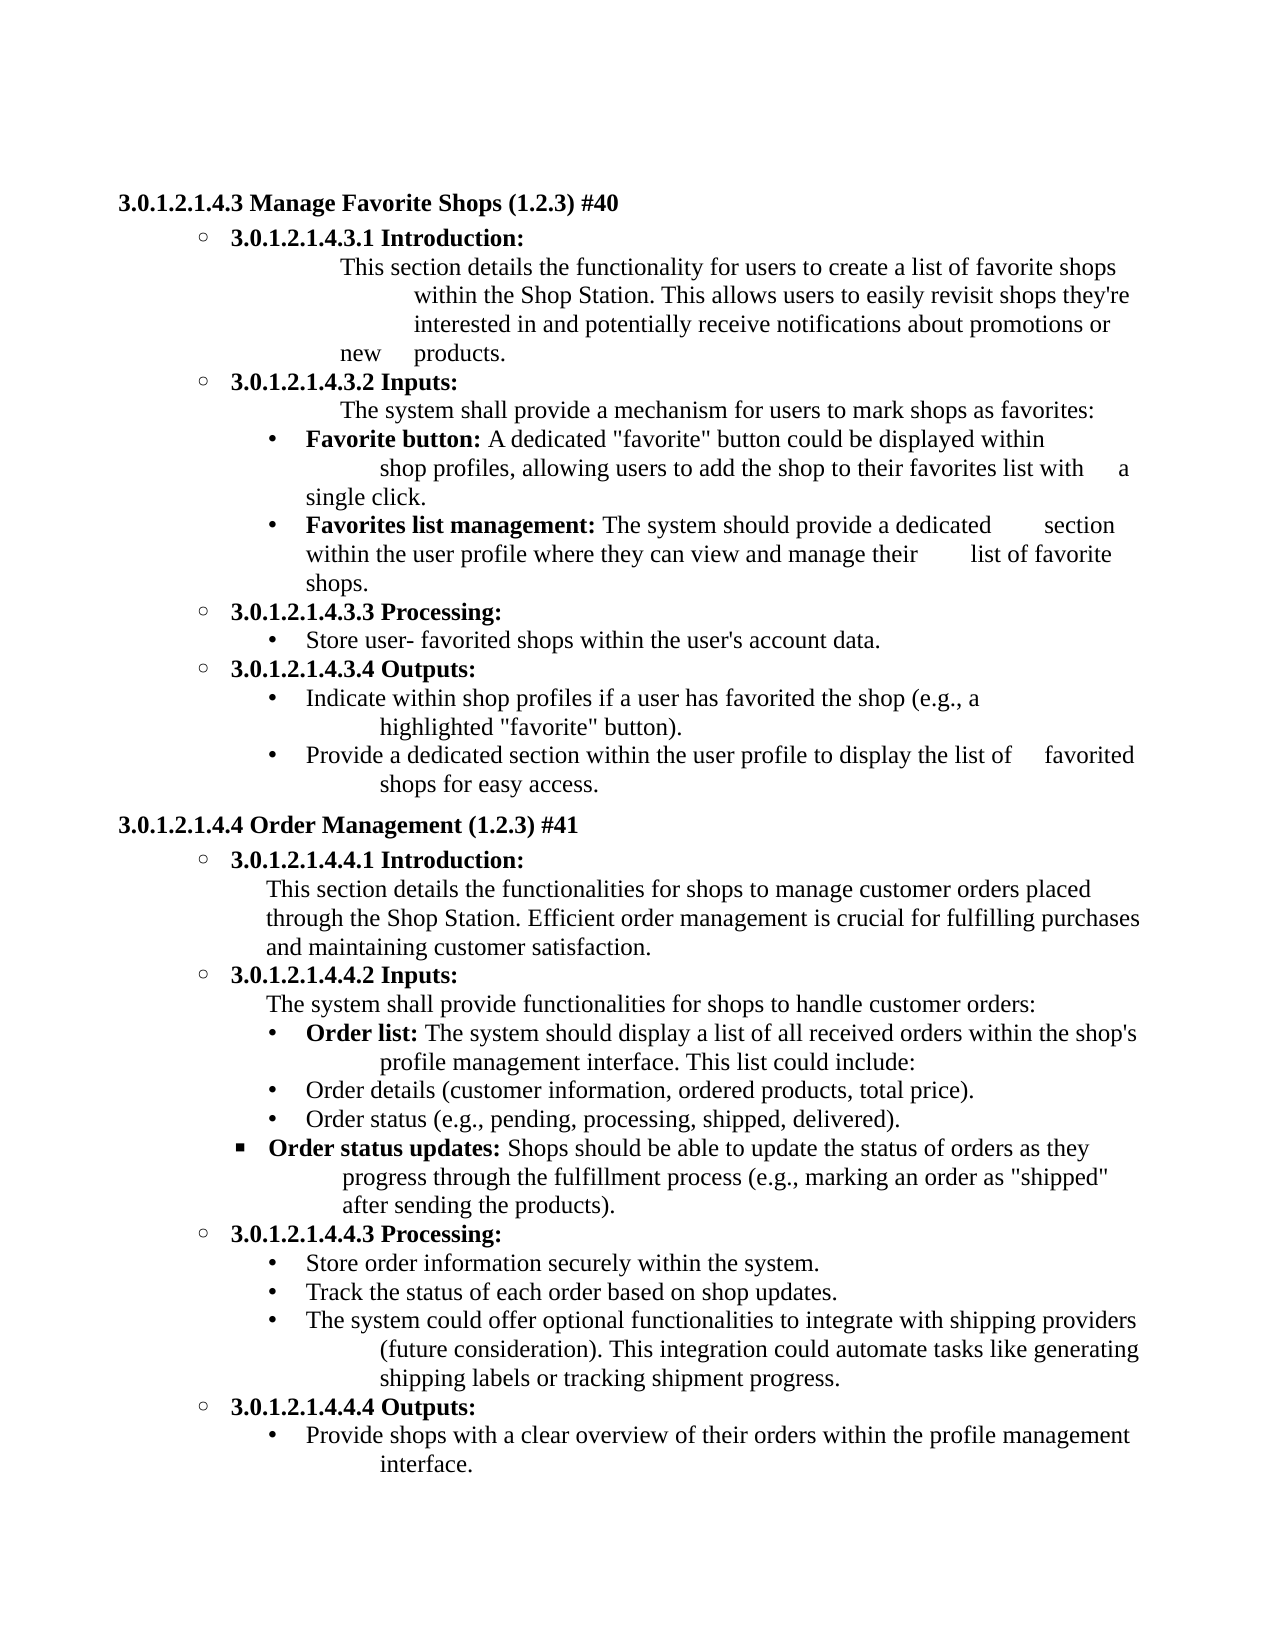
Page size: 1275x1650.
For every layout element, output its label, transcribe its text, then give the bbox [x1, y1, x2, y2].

list Indicate within shop profiles if a user has favorited the shop (e.g., a highlighted "favorite" button). [268, 683, 1157, 741]
list 3.0.1.2.1.4.4.1 Introduction: [193, 846, 1157, 874]
list Order details (customer information, ordered products, total price). [268, 1076, 1157, 1104]
subtitle 3.0.1.2.1.4.3 Manage Favorite Shops (1.2.3) #40 [118, 188, 1157, 217]
text This section details the functionalities for shops to manage customer orders placed through the Shop Station. Efficient order management is crucial for fulfilling purchases and maintaining customer satisfaction. [266, 874, 1157, 961]
list Provide shops with a clear overview of their orders within the profile management interface. [268, 1421, 1157, 1478]
list Store order information securely within the system. [268, 1248, 1157, 1277]
list 3.0.1.2.1.4.3.3 Processing: [193, 597, 1157, 626]
subtitle 3.0.1.2.1.4.4 Order Management (1.2.3) #41 [118, 811, 1157, 839]
list 3.0.1.2.1.4.4.4 Outputs: [193, 1392, 1157, 1421]
list Provide a dedicated section within the user profile to display the list of favorited shops for easy access. [268, 741, 1157, 798]
list Order status updates: Shops should be able to update the status of orders as they progress through the fulfillment process (e.g., marking an order as "shipped" after sending the products). [231, 1133, 1157, 1219]
list Track the status of each order based on shop updates. [268, 1277, 1157, 1306]
list Favorites list management: The system should provide a dedicated section within the user profile where they can view and manage their list of favorite shops. [268, 511, 1157, 597]
list 3.0.1.2.1.4.4.2 Inputs: [193, 961, 1157, 989]
list 3.0.1.2.1.4.3.4 Outputs: [193, 654, 1157, 683]
list The system could offer optional functionalities to integrate with shipping providers (future consideration). This integration could automate tasks like generating shipping labels or tracking shipment progress. [268, 1306, 1157, 1392]
list 3.0.1.2.1.4.3.1 Introduction: [193, 223, 1157, 252]
text The system shall provide a mechanism for users to mark shops as favorites: [192, 396, 1157, 424]
list Favorite button: A dedicated "favorite" button could be displayed within shop profiles, allowing users to add the shop to their favorites list with a single click. [268, 424, 1157, 511]
list Order status (e.g., pending, processing, shipped, delivered). [268, 1104, 1157, 1133]
list Store user- favorited shops within the user's account data. [268, 626, 1157, 654]
list 3.0.1.2.1.4.4.3 Processing: [193, 1219, 1157, 1248]
list 3.0.1.2.1.4.3.2 Inputs: [193, 367, 1157, 396]
list Order list: The system should display a list of all received orders within the shop's profile management interface. This list could include: [268, 1018, 1157, 1076]
text This section details the functionality for users to create a list of favorite shops within the Shop Station. This allows users to easily revisit shops they're interested in and potentially receive notifications about promotions or new products. [340, 252, 1157, 367]
text The system shall provide functionalities for shops to handle customer orders: [266, 989, 1157, 1018]
